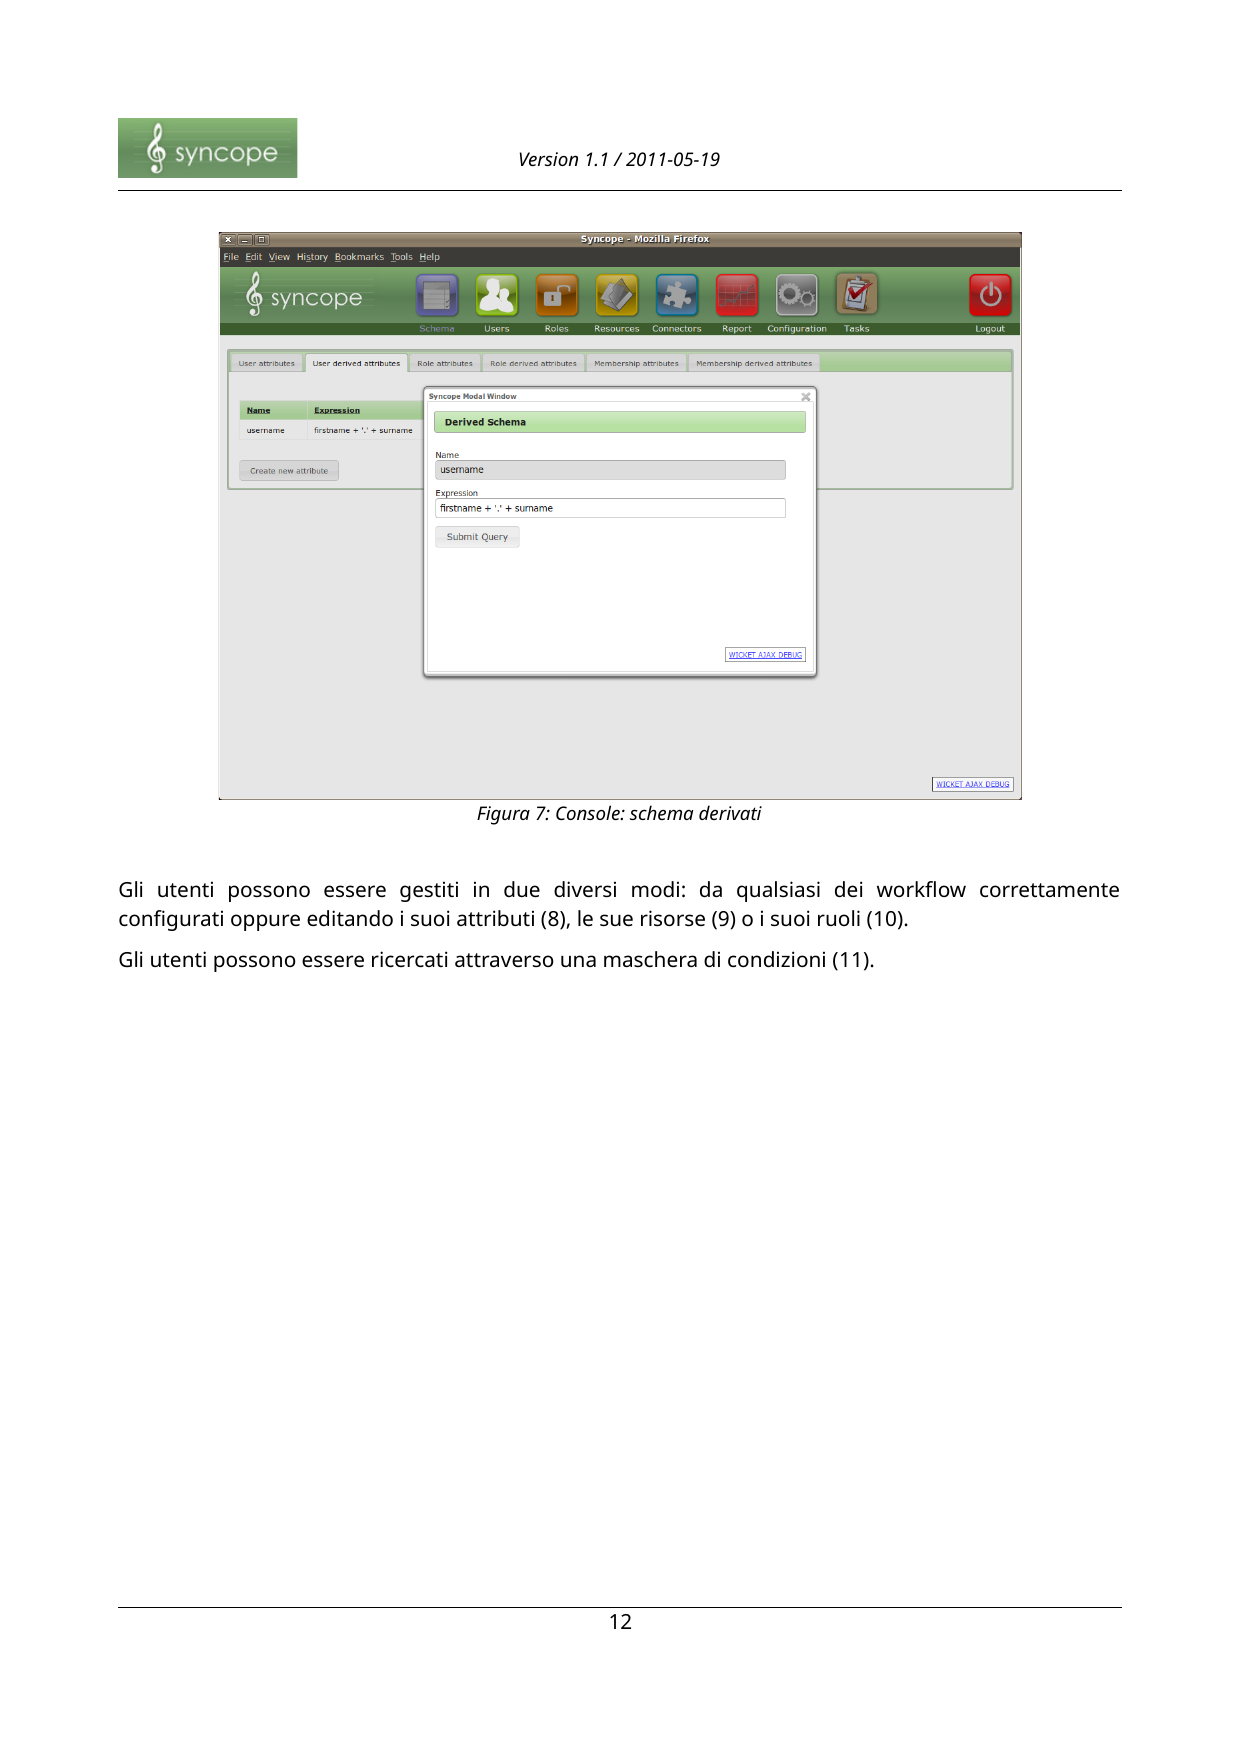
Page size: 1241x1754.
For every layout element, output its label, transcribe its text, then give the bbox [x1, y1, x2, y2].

text Gli utenti possono essere ricercati attraverso una maschera di condizioni (Figura 11). [118, 945, 1122, 973]
text Figura 7: Console: schema derivati [218, 800, 1022, 825]
text Gli utenti possono essere gestiti in due diversi modi: da qualsiasi dei workflow correttamente configurati oppure editando i suoi attributi (Figura 8), le sue risorse (Figura 9) o i suoi ruoli (Figura 10). [118, 876, 1122, 932]
picture [118, 118, 298, 178]
picture [218, 232, 1022, 800]
